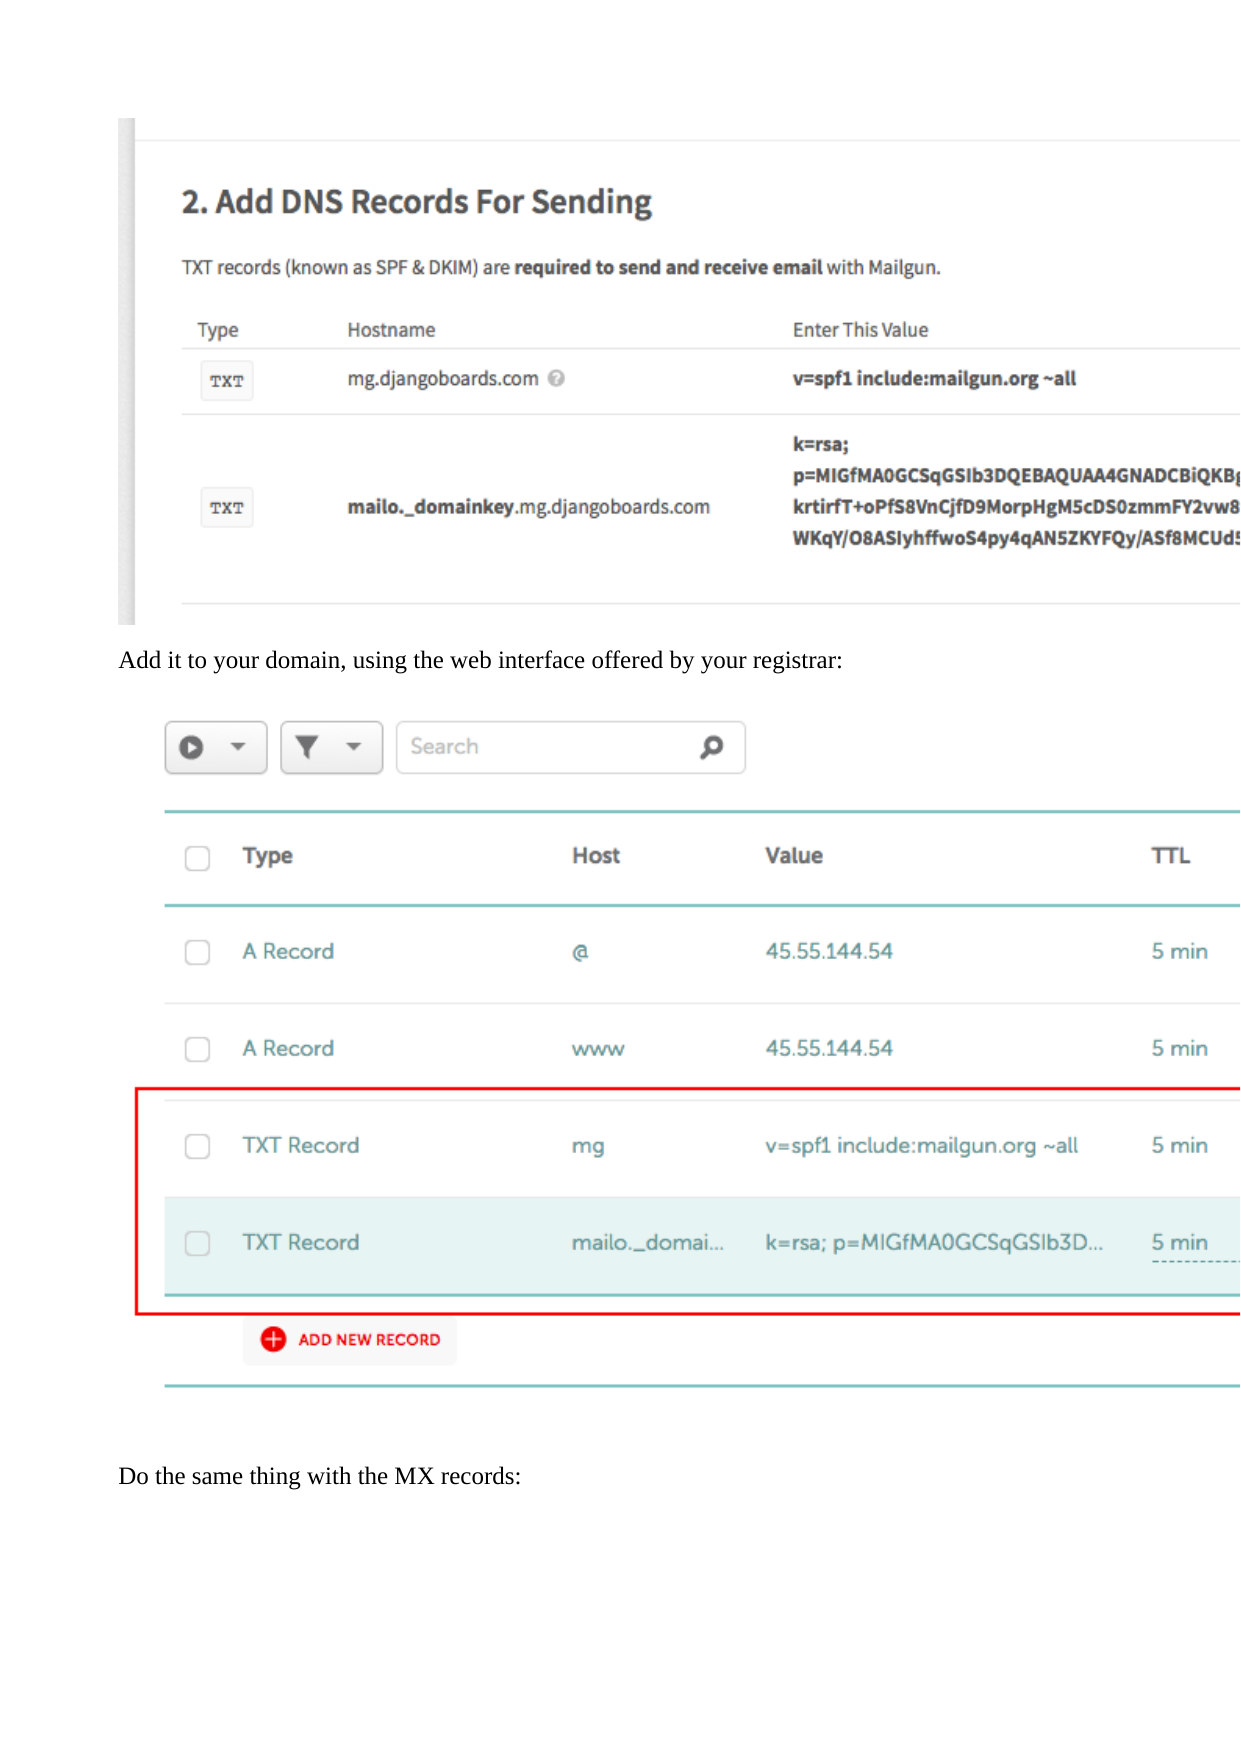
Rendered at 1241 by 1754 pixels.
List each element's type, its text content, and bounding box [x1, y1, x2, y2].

picture [118, 693, 1241, 1441]
text Do the same thing with the MX records: [118, 1461, 1122, 1490]
text Add it to your domain, using the web interface offered by your registrar: [118, 645, 1122, 673]
picture [118, 118, 1241, 625]
